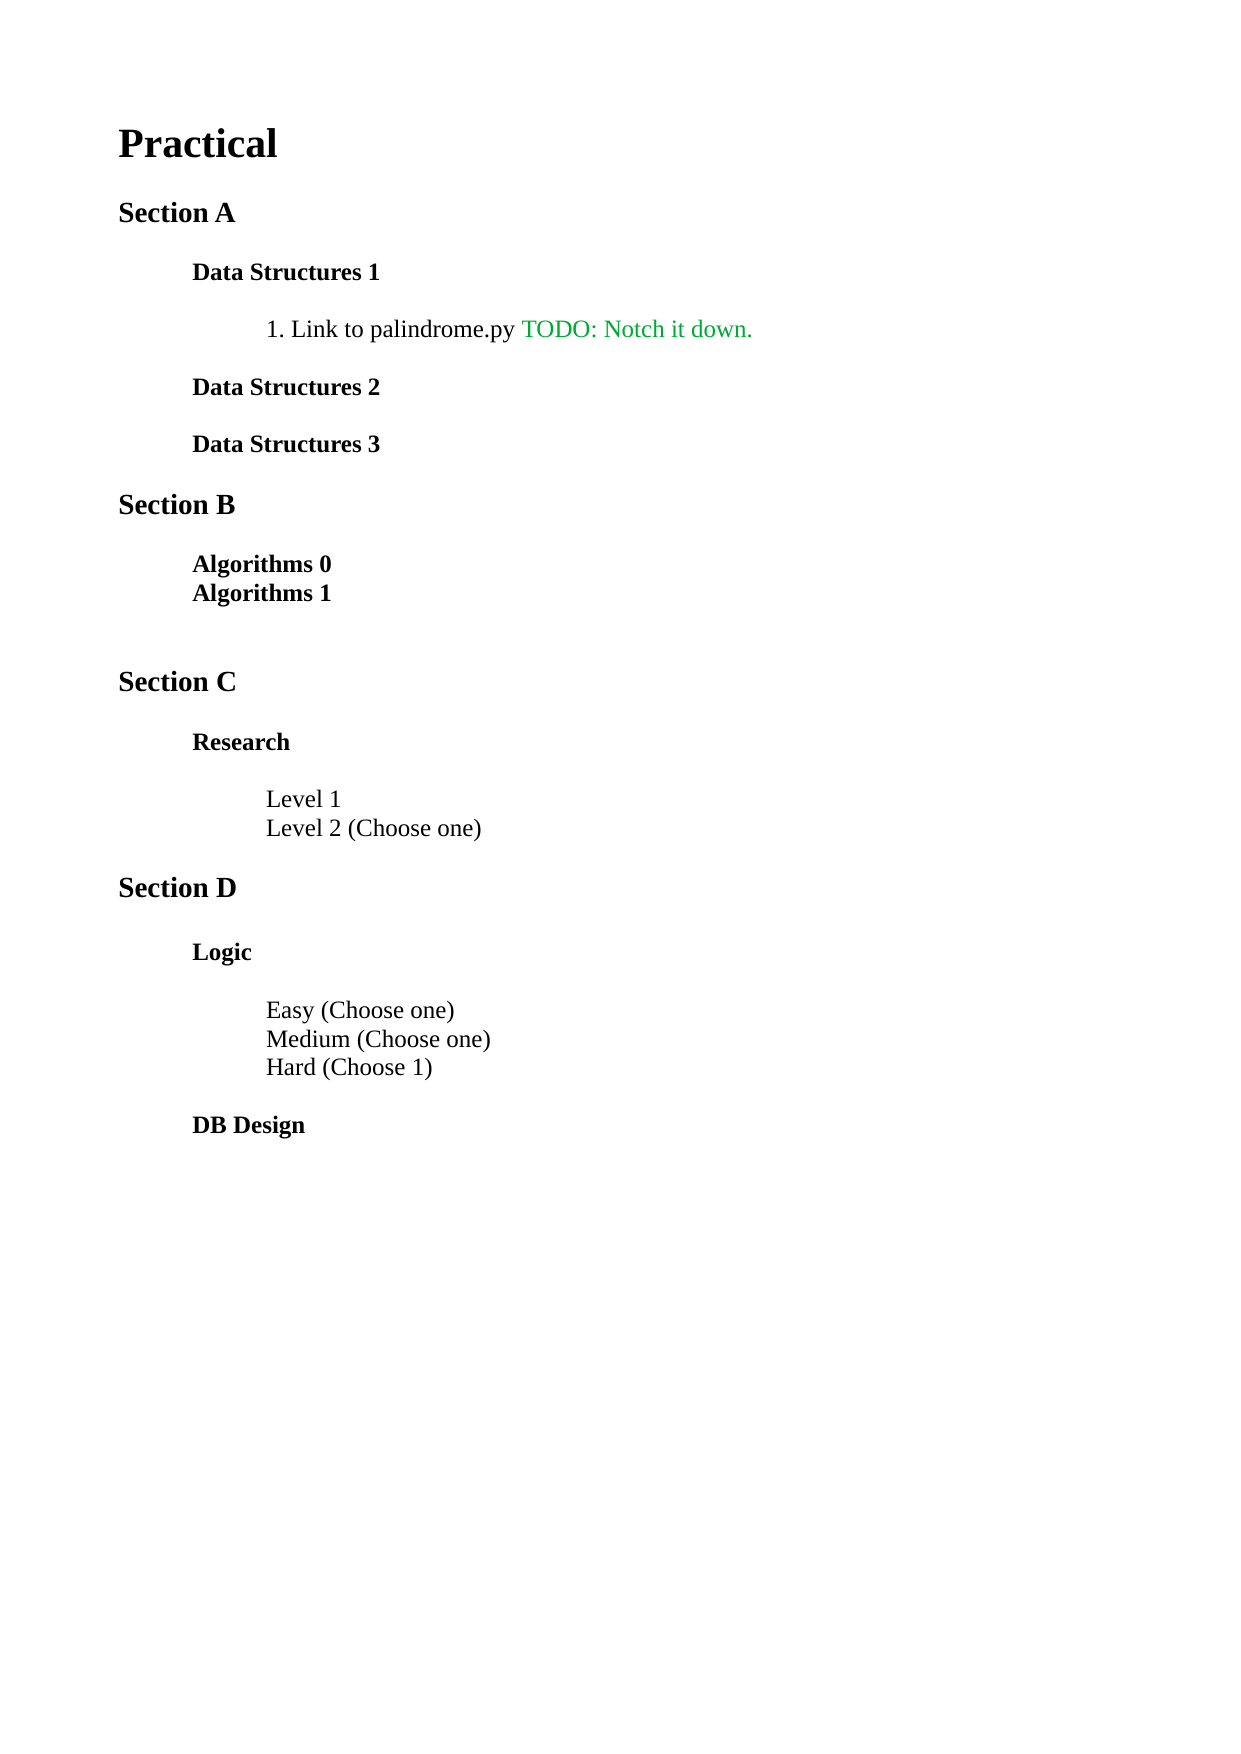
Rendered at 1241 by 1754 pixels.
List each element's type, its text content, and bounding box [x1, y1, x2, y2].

text Data Structures 2 [118, 372, 1122, 401]
text Algorithms 0 [118, 549, 1122, 578]
text Section B [118, 487, 1122, 521]
text Level 2 (Choose one) [118, 813, 1122, 842]
text Section A [118, 195, 1122, 228]
text Hard (Choose 1) [118, 1052, 1122, 1081]
text Section C [118, 664, 1122, 698]
text DB Design [118, 1110, 1122, 1139]
text Logic [118, 937, 1122, 966]
text Practical [118, 118, 1122, 166]
text Medium (Choose one) [118, 1024, 1122, 1052]
text Research [118, 727, 1122, 755]
text Level 1 [118, 784, 1122, 813]
text Algorithms 1 [118, 578, 1122, 607]
text Data Structures 3 [118, 429, 1122, 458]
text 1. Link to palindrome.py TODO: Notch it down. [118, 314, 1122, 343]
text Section D [118, 870, 1122, 904]
text Data Structures 1 [118, 257, 1122, 286]
text Easy (Choose one) [118, 995, 1122, 1024]
